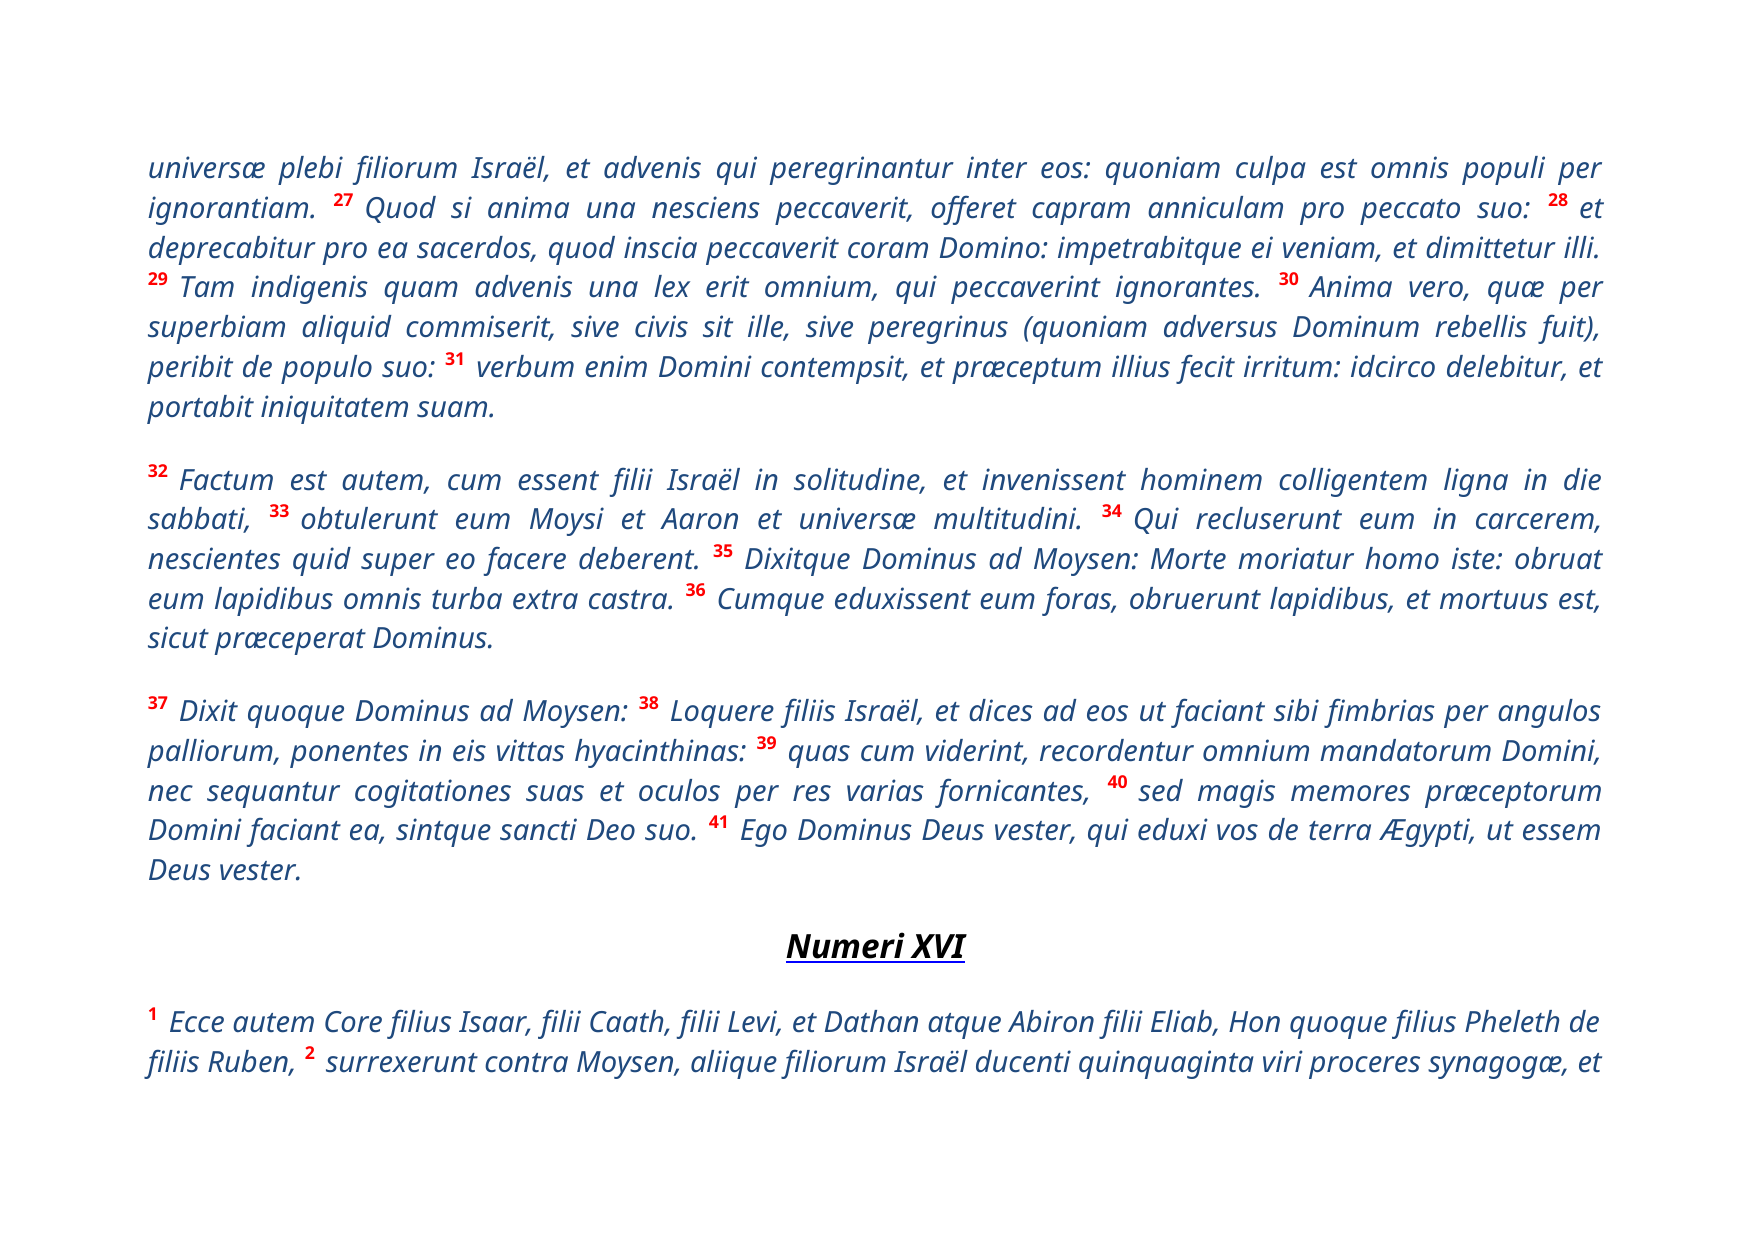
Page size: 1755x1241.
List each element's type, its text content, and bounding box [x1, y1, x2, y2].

text 1 Ecce autem Core filius Isaar, filii Caath, filii Levi, et Dathan atque Abiron filii Eliab, Hon quoque filius Pheleth de filiis Ruben, 2 surrexerunt contra Moysen, aliique filiorum Israël ducenti quinquaginta viri proceres synagogæ, et [148, 1001, 1606, 1081]
text 32 Factum est autem, cum essent filii Israël in solitudine, et invenissent hominem colligentem ligna in die sabbati, 33 obtulerunt eum Moysi et Aaron et universæ multitudini. 34 Qui recluserunt eum in carcerem, nescientes quid super eo facere deberent. 35 Dixitque Dominus ad Moysen: Morte moriatur homo iste: obruat eum lapidibus omnis turba extra castra. 36 Cumque eduxissent eum foras, obruerunt lapidibus, et mortuus est, sicut præceperat Dominus. [148, 459, 1606, 657]
text universæ plebi filiorum Israël, et advenis qui peregrinantur inter eos: quoniam culpa est omnis populi per ignorantiam. 27 Quod si anima una nesciens peccaverit, offeret capram anniculam pro peccato suo: 28 et deprecabitur pro ea sacerdos, quod inscia peccaverit coram Domino: impetrabitque ei veniam, et dimittetur illi. 29 Tam indigenis quam advenis una lex erit omnium, qui peccaverint ignorantes. 30 Anima vero, quæ per superbiam aliquid commiserit, sive civis sit ille, sive peregrinus (quoniam adversus Dominum rebellis fuit), peribit de populo suo: 31 verbum enim Domini contempsit, et præceptum illius fecit irritum: idcirco delebitur, et portabit iniquitatem suam. [148, 148, 1606, 426]
text Numeri XVI [148, 922, 1606, 968]
text 37 Dixit quoque Dominus ad Moysen: 38 Loquere filiis Israël, et dices ad eos ut faciant sibi fimbrias per angulos palliorum, ponentes in eis vittas hyacinthinas: 39 quas cum viderint, recordentur omnium mandatorum Domini, nec sequantur cogitationes suas et oculos per res varias fornicantes, 40 sed magis memores præceptorum Domini faciant ea, sintque sancti Deo suo. 41 Ego Dominus Deus vester, qui eduxi vos de terra Ægypti, ut essem Deus vester. [148, 691, 1606, 889]
